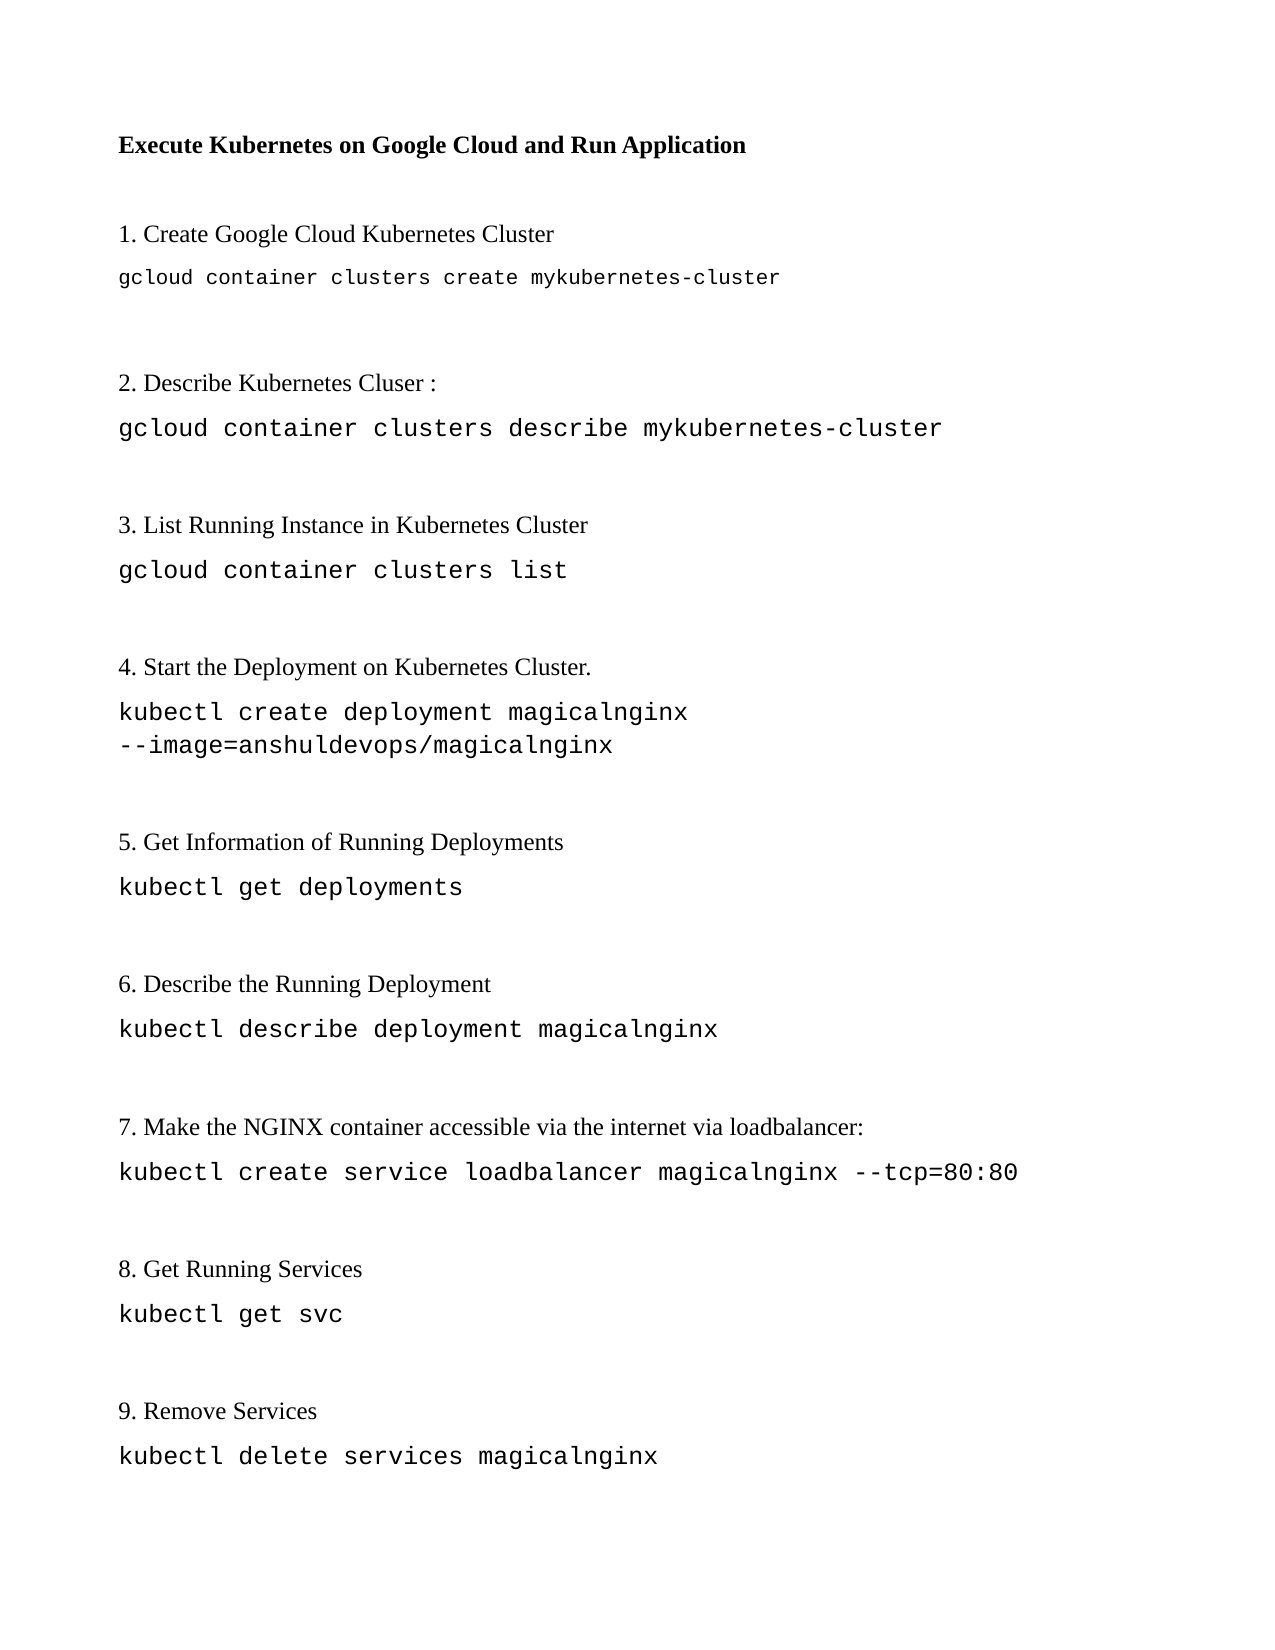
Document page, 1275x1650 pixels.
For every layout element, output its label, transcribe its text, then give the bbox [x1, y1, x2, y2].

text 2. Describe Kubernetes Cluser : [118, 368, 1157, 397]
text 3. List Running Instance in Kubernetes Cluster [118, 510, 1157, 539]
text kubectl delete services magicalnginx [118, 1444, 1157, 1472]
text kubectl create deployment magicalnginx --image=anshuldevops/magicalnginx [118, 700, 1157, 761]
text 6. Describe the Running Deployment [118, 969, 1157, 998]
text 5. Get Information of Running Deployments [118, 827, 1157, 856]
text 7. Make the NGINX container accessible via the internet via loadbalancer: [118, 1112, 1157, 1141]
text gcloud container clusters create mykubernetes-cluster [118, 267, 1157, 291]
text 4. Start the Deployment on Kubernetes Cluster. [118, 652, 1157, 681]
subtitle Execute Kubernetes on Google Cloud and Run Application [118, 131, 1157, 159]
text kubectl describe deployment magicalnginx [118, 1017, 1157, 1045]
text 8. Get Running Services [118, 1254, 1157, 1283]
text 9. Remove Services [118, 1396, 1157, 1425]
text kubectl create service loadbalancer magicalnginx --tcp=80:80 [118, 1159, 1157, 1188]
text kubectl get svc [118, 1302, 1157, 1330]
text kubectl get deployments [118, 875, 1157, 903]
text 1. Create Google Cloud Kubernetes Cluster [118, 219, 1157, 248]
text gcloud container clusters list [118, 558, 1157, 586]
text gcloud container clusters describe mykubernetes-cluster [118, 415, 1157, 444]
